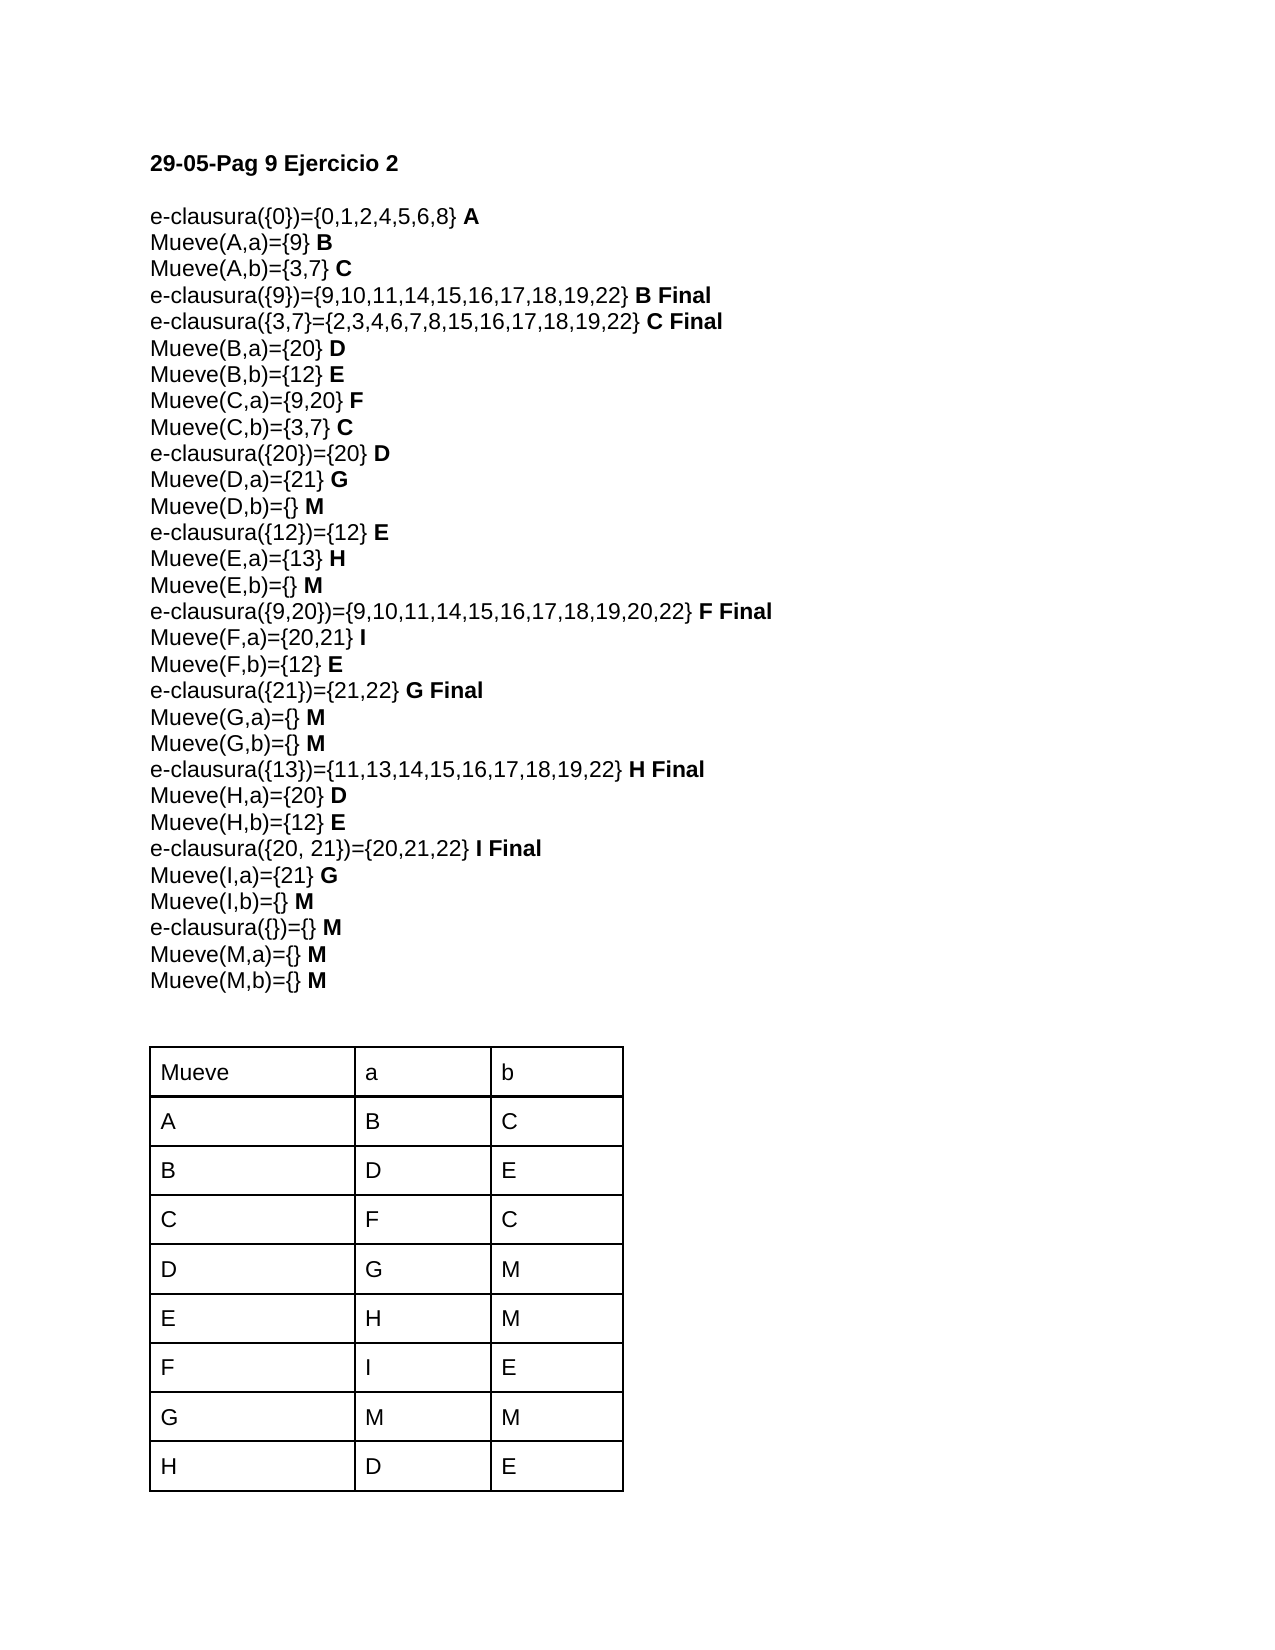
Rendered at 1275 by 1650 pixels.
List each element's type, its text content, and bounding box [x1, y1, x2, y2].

table_cell E [492, 1147, 622, 1194]
text Mueve(H,a)={20} D [150, 782, 1125, 809]
text e-clausura({9,20})={9,10,11,14,15,16,17,18,19,20,22} F Final [150, 598, 1125, 624]
text Mueve(C,b)={3,7} C [150, 413, 1125, 440]
text Mueve(F,a)={20,21} I [150, 624, 1125, 651]
text Mueve(C,a)={9,20} F [150, 387, 1125, 413]
text Mueve(I,a)={21} G [150, 862, 1125, 888]
table_cell E [151, 1295, 354, 1342]
text e-clausura({13})={11,13,14,15,16,17,18,19,22} H Final [150, 756, 1125, 782]
text Mueve(M,b)={} M [150, 967, 1125, 993]
table_header b [492, 1048, 622, 1095]
text Mueve(H,b)={12} E [150, 809, 1125, 835]
table_cell M [492, 1295, 622, 1342]
text Mueve(G,b)={} M [150, 730, 1125, 756]
table_cell B [356, 1098, 490, 1144]
table_cell I [356, 1344, 490, 1391]
table_cell M [492, 1393, 622, 1440]
text e-clausura({20})={20} D [150, 440, 1125, 466]
table_header a [356, 1048, 490, 1095]
text Mueve(D,b)={} M [150, 493, 1125, 519]
table_cell E [492, 1442, 622, 1489]
text Mueve(I,b)={} M [150, 888, 1125, 914]
table_cell G [356, 1245, 490, 1292]
text e-clausura({9})={9,10,11,14,15,16,17,18,19,22} B Final [150, 282, 1125, 308]
table_cell D [356, 1442, 490, 1489]
text e-clausura({21})={21,22} G Final [150, 677, 1125, 703]
text Mueve(E,b)={} M [150, 572, 1125, 598]
table_cell A [151, 1098, 354, 1144]
table_cell D [356, 1147, 490, 1194]
table_cell C [151, 1196, 354, 1243]
table_cell F [151, 1344, 354, 1391]
text e-clausura({20, 21})={20,21,22} I Final [150, 835, 1125, 862]
table_cell H [151, 1442, 354, 1489]
table_cell F [356, 1196, 490, 1243]
table_cell G [151, 1393, 354, 1440]
text Mueve(A,a)={9} B [150, 229, 1125, 255]
text e-clausura({12})={12} E [150, 519, 1125, 545]
text e-clausura({0})={0,1,2,4,5,6,8} A [150, 203, 1125, 229]
text Mueve(F,b)={12} E [150, 651, 1125, 677]
table_cell E [492, 1344, 622, 1391]
table_cell C [492, 1196, 622, 1243]
table_cell H [356, 1295, 490, 1342]
table_cell M [356, 1393, 490, 1440]
text e-clausura({3,7}={2,3,4,6,7,8,15,16,17,18,19,22} C Final [150, 308, 1125, 334]
text e-clausura({})={} M [150, 914, 1125, 941]
table_cell C [492, 1098, 622, 1144]
table_cell M [492, 1245, 622, 1292]
text Mueve(B,a)={20} D [150, 334, 1125, 361]
text Mueve(B,b)={12} E [150, 361, 1125, 387]
table_header Mueve [151, 1048, 354, 1095]
text Mueve(A,b)={3,7} C [150, 255, 1125, 282]
text Mueve(M,a)={} M [150, 941, 1125, 967]
table_cell B [151, 1147, 354, 1194]
text Mueve(E,a)={13} H [150, 545, 1125, 572]
text Mueve(D,a)={21} G [150, 466, 1125, 493]
table_cell D [151, 1245, 354, 1292]
text Mueve(G,a)={} M [150, 703, 1125, 730]
text 29-05-Pag 9 Ejercicio 2 [150, 150, 1125, 176]
